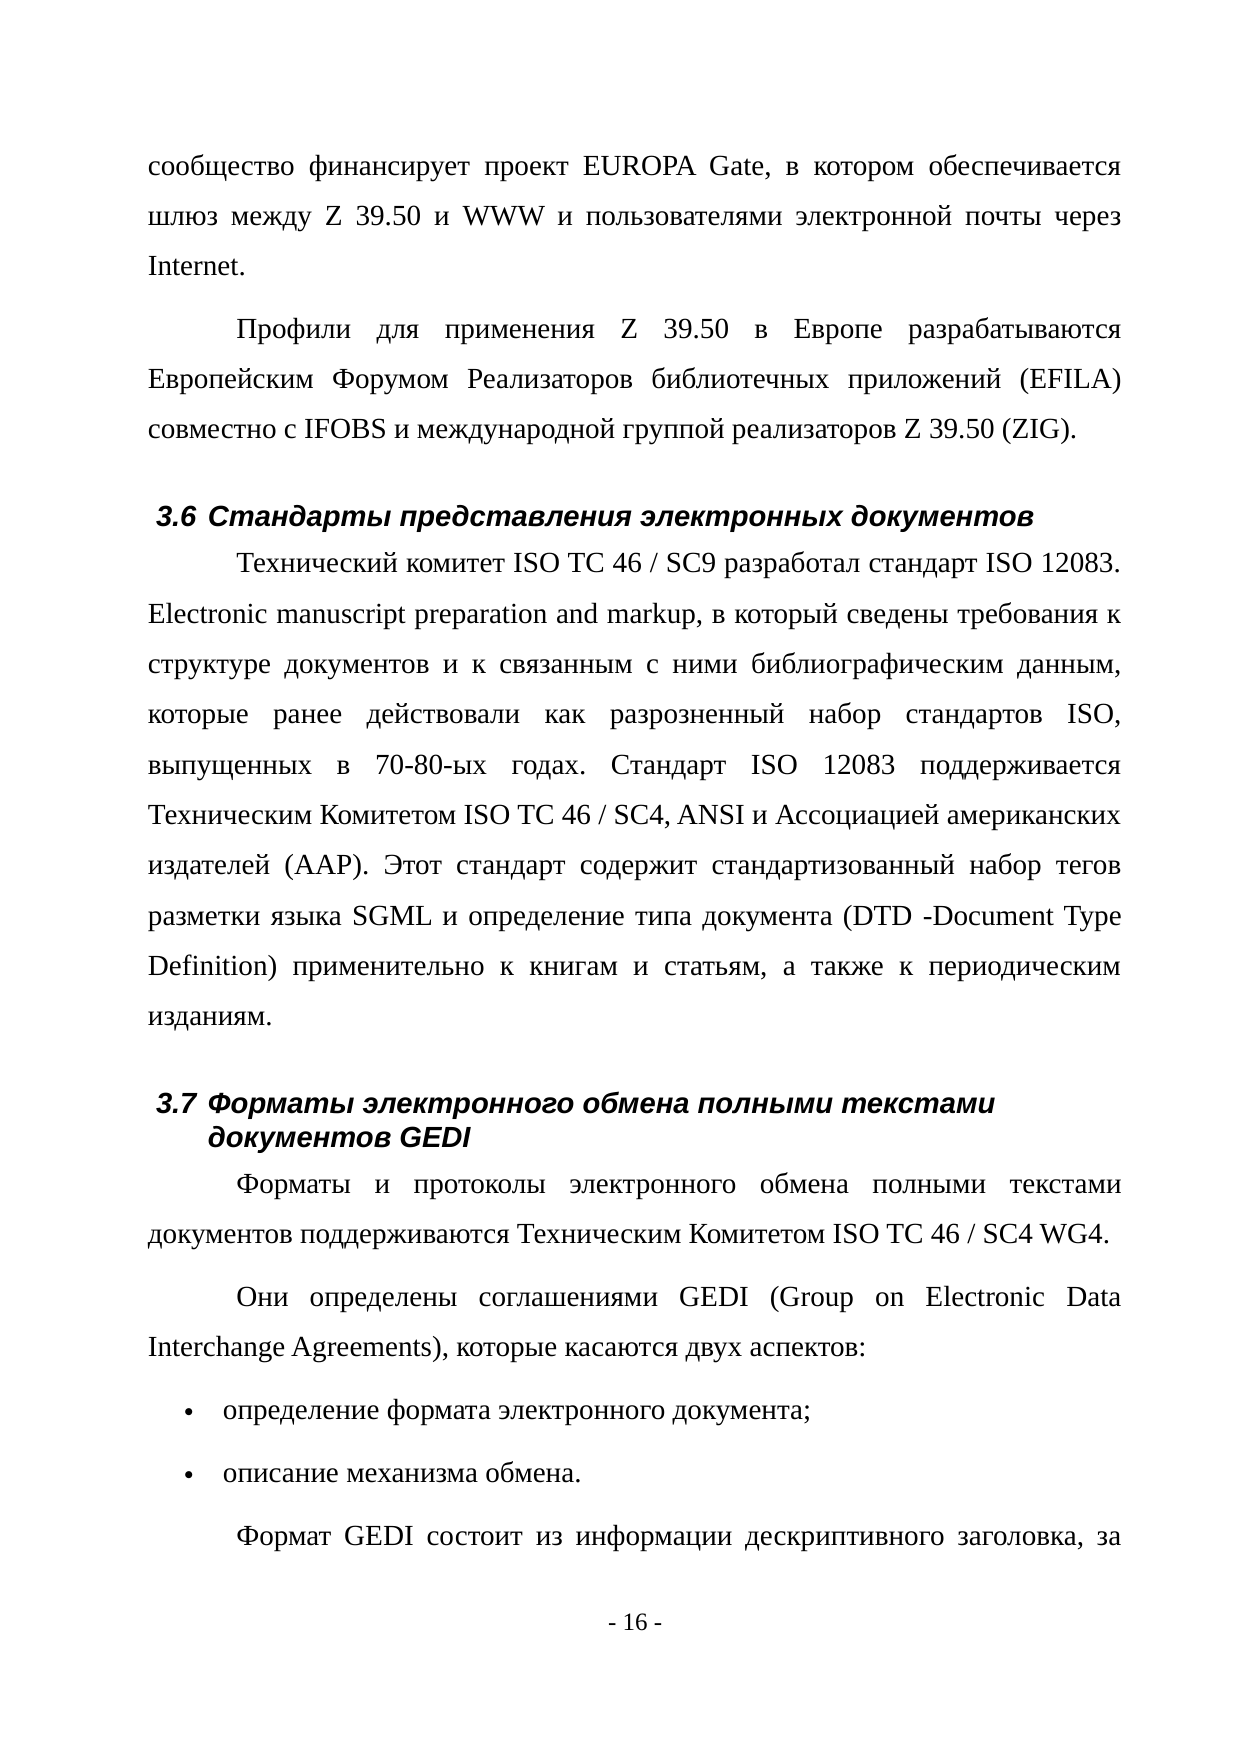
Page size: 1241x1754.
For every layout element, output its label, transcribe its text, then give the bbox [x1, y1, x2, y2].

list описание механизма обмена. [185, 1455, 1122, 1488]
text Форматы и протоколы электронного обмена полными текстами документов поддерживаются Техническим Комитетом ISO TC 46 / SC4 WG4. [148, 1166, 1122, 1249]
list определение формата электронного документа; [185, 1392, 1122, 1426]
text сообщество финансирует проект EUROPA Gate, в котором обеспечивается шлюз между Z 39.50 и WWW и пользователями электронной почты через Internet. [148, 148, 1122, 282]
text Они определены соглашениями GEDI (Group on Electronic Data Interchange Agreements), которые касаются двух аспектов: [148, 1279, 1122, 1363]
subtitle Форматы электронного обмена полными текстами документов GEDI [148, 1086, 1122, 1153]
text Профили для применения Z 39.50 в Европе разрабатываются Европейским Форумом Реализаторов библиотечных приложений (EFILA) совместно с IFOBS и международной группой реализаторов Z 39.50 (ZIG). [148, 311, 1122, 445]
text Технический комитет ISO TC 46 / SC9 разработал стандарт ISO 12083. Electronic manuscript preparation and markup, в который сведены требования к структуре документов и к связанным с ними библиографическим данным, которые ранее действовали как разрозненный набор стандартов ISO, выпущенных в 70-80-ых годах. Стандарт ISO 12083 поддерживается Техническим Комитетом ISO TC 46 / SC4, ANSI и Ассоциацией американских издателей (AAP). Этот стандарт содержит стандартизованный набор тегов разметки языка SGML и определение типа документа (DTD -Document Type Definition) применительно к книгам и статьям, а также к периодическим изданиям. [148, 546, 1122, 1032]
text Формат GEDI состоит из информации дескриптивного заголовка, за [148, 1518, 1122, 1551]
subtitle Стандарты представления электронных документов [148, 499, 1122, 533]
